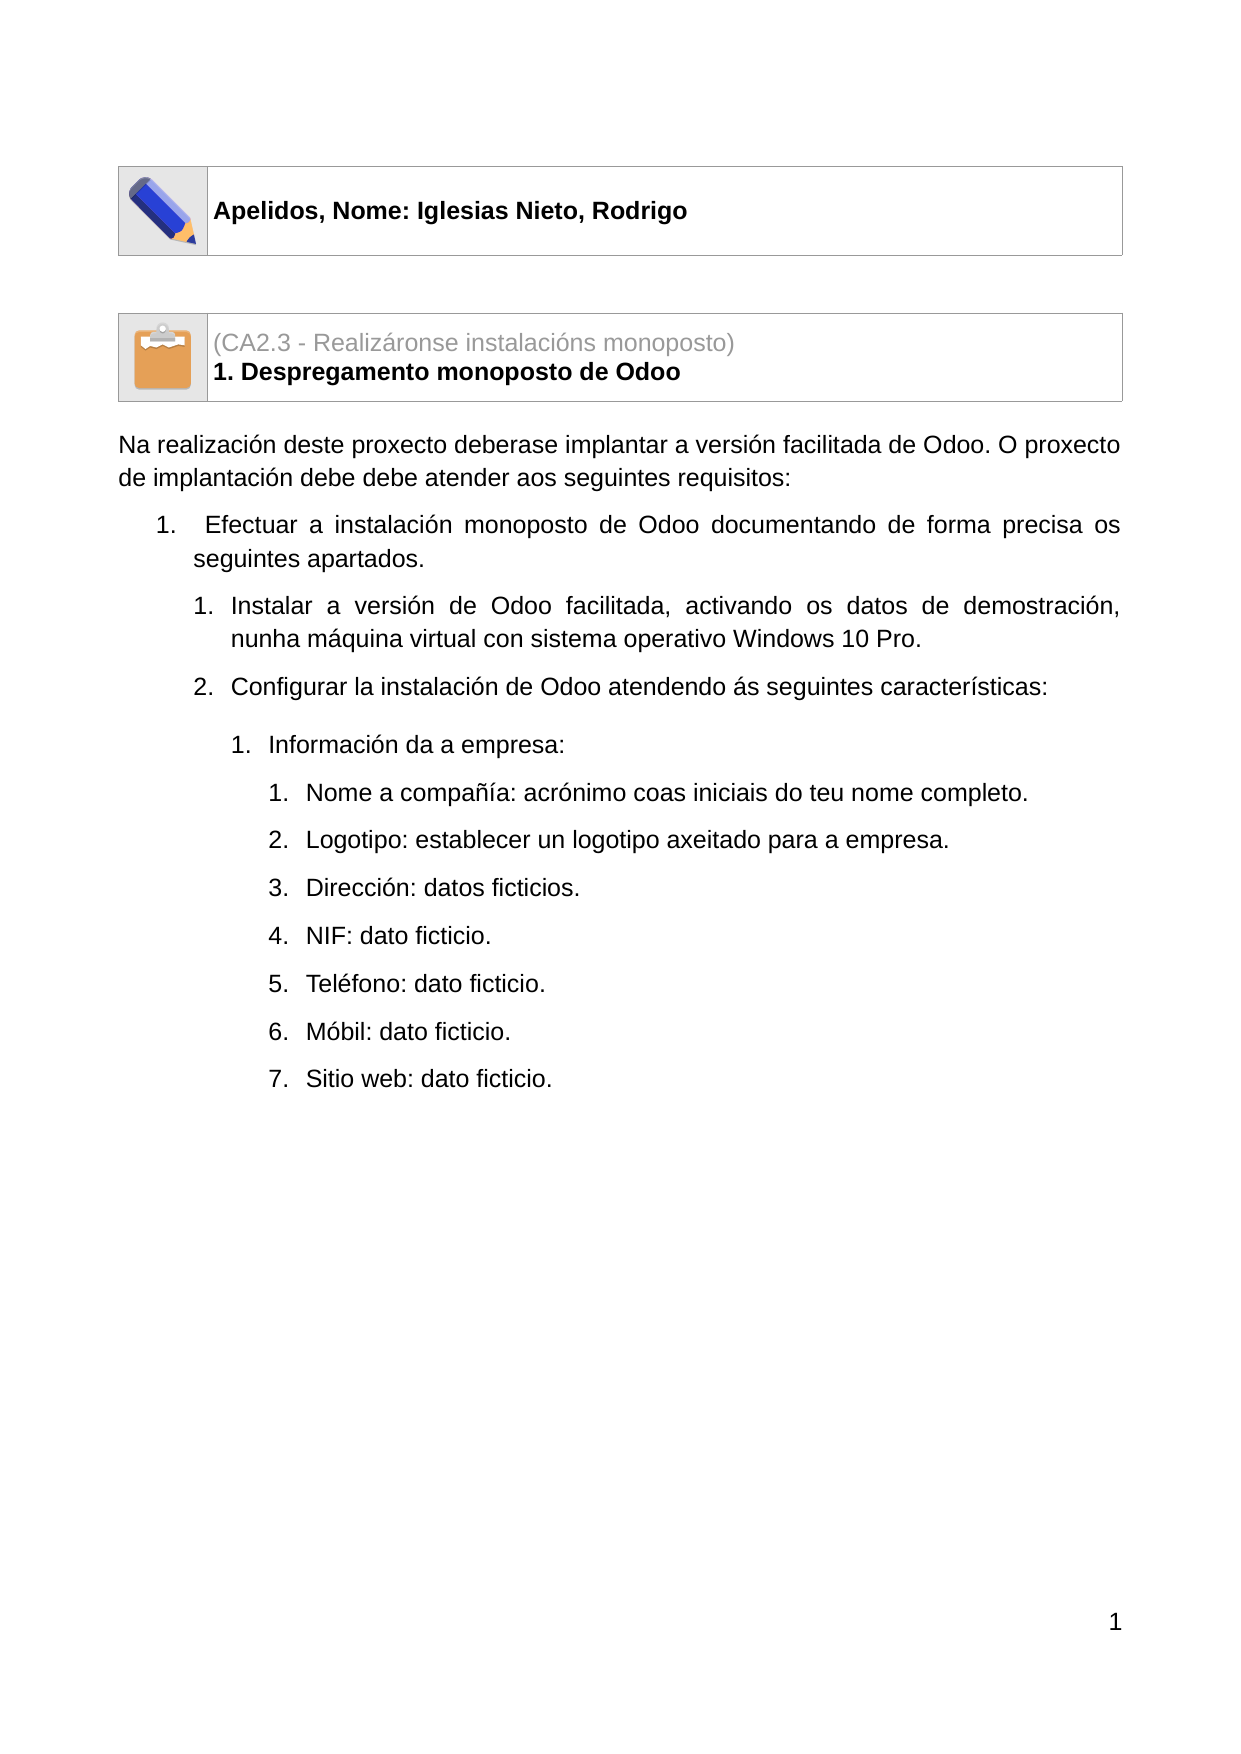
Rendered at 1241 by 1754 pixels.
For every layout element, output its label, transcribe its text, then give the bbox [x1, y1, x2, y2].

list Efectuar a instalación monoposto de Odoo documentando de forma precisa os seguintes apartados. [156, 511, 1122, 572]
list Nome a compañía: acrónimo coas iniciais do teu nome completo. [268, 777, 1122, 806]
list NIF: dato ficticio. [268, 921, 1122, 950]
list Sitio web: dato ficticio. [268, 1064, 1122, 1093]
list Información da a empresa: [231, 730, 1122, 758]
table_header [119, 167, 207, 255]
table_header Apelidos, Nome: Iglesias Nieto, Rodrigo [208, 167, 1122, 255]
list Dirección: datos ficticios. [268, 873, 1122, 902]
text Na realización deste proxecto deberase implantar a versión facilitada de Odoo. O proxecto de implantación debe debe atender aos seguintes requisitos: [118, 430, 1122, 491]
list Móbil: dato ficticio. [268, 1017, 1122, 1045]
list Teléfono: dato ficticio. [268, 969, 1122, 997]
table_header (CA2.3 - Realizáronse instalacións monoposto) 1. Despregamento monoposto de Odoo [208, 314, 1122, 401]
list Instalar a versión de Odoo facilitada, activando os datos de demostración, nunha máquina virtual con sistema operativo Windows 10 Pro. [193, 591, 1122, 653]
list Configurar la instalación de Odoo atendendo ás seguintes características: [193, 672, 1122, 701]
list Logotipo: establecer un logotipo axeitado para a empresa. [268, 825, 1122, 854]
table_header [119, 314, 207, 401]
